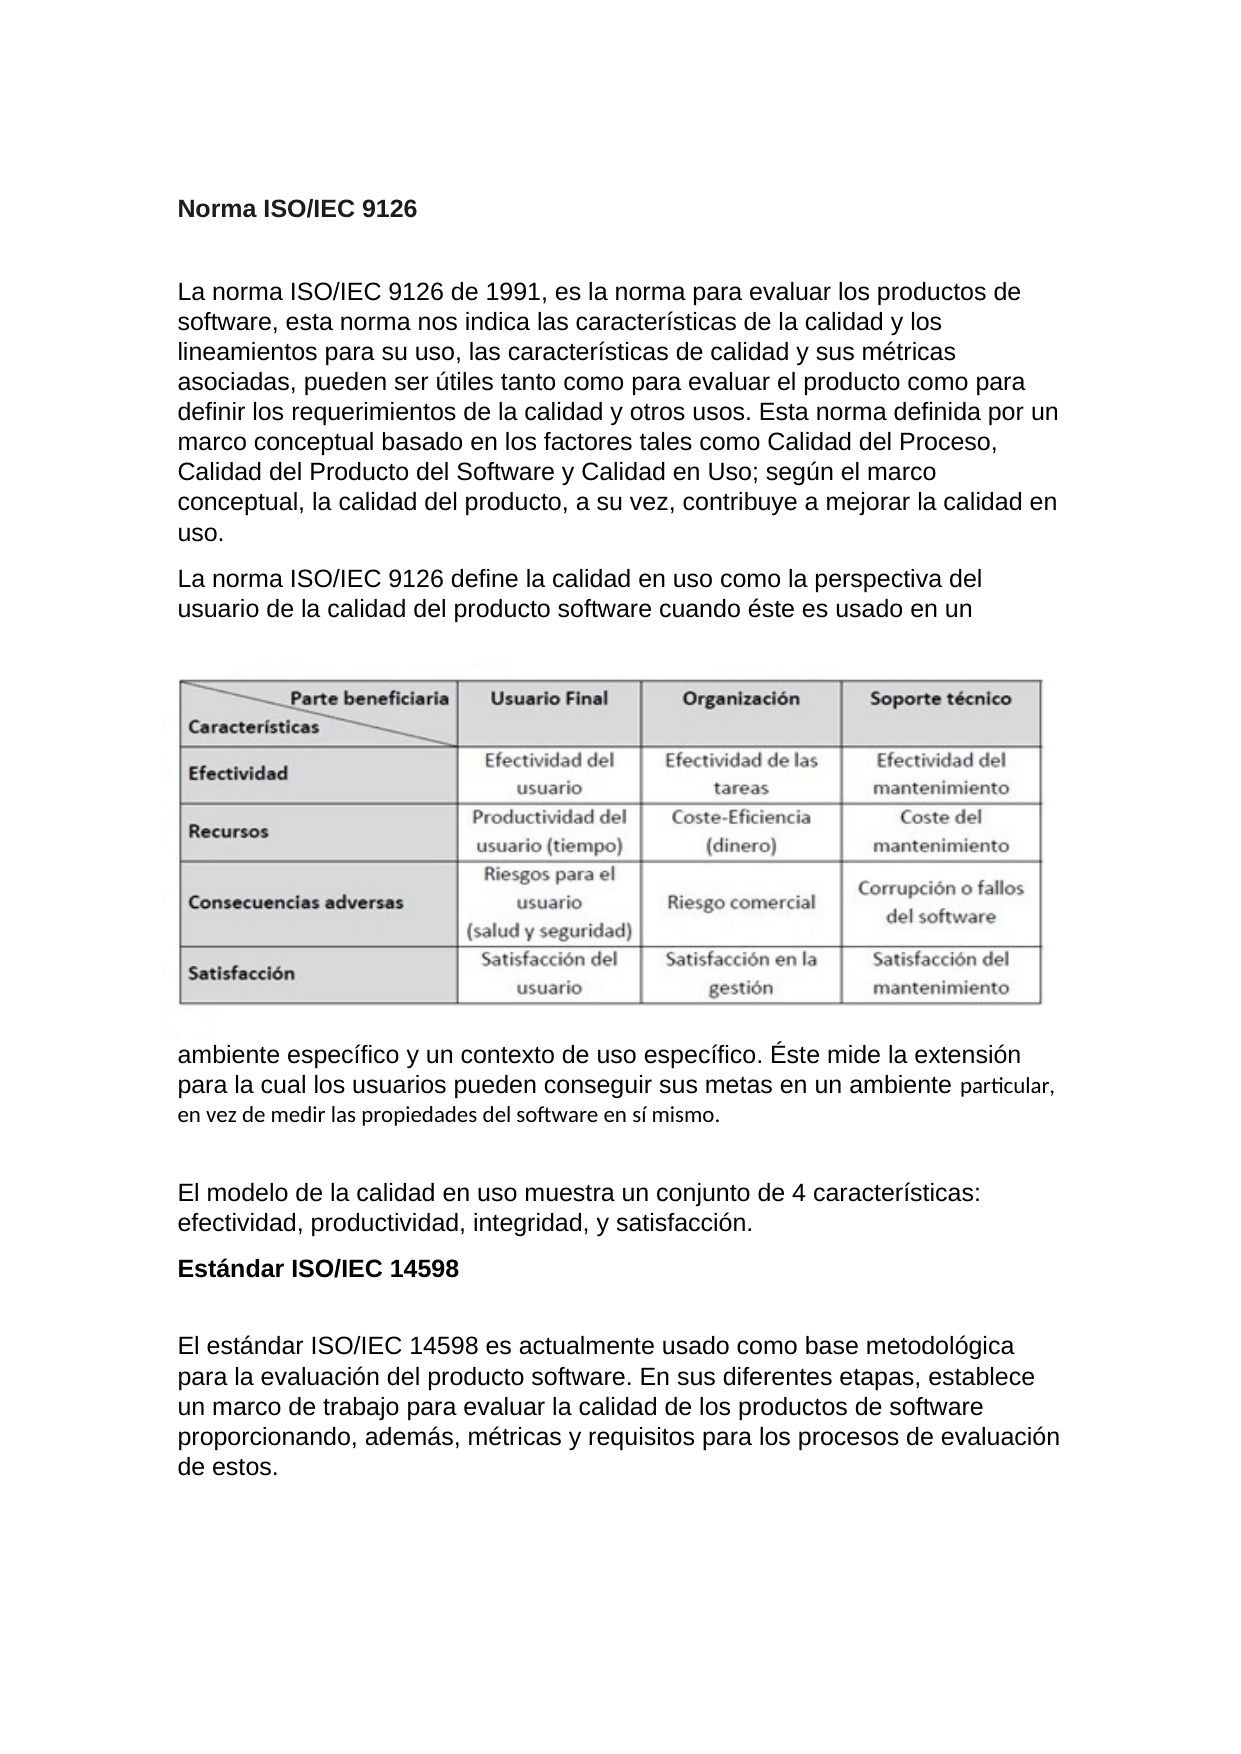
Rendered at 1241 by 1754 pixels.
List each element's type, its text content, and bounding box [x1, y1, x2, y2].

text La norma ISO/IEC 9126 define la calidad en uso como la perspectiva del usuario de la calidad del producto software cuando éste es usado en un [177, 564, 1063, 630]
text ambiente específico y un contexto de uso específico. Éste mide la extensión para la cual los usuarios pueden conseguir sus metas en un ambiente particular, en vez de medir las propiedades del software en sí mismo. [177, 1040, 1063, 1128]
text El estándar ISO/IEC 14598 es actualmente usado como base metodológica para la evaluación del producto software. En sus diferentes etapas, establece un marco de trabajo para evaluar la calidad de los productos de software proporcionando, además, métricas y requisitos para los procesos de evaluación de estos. [177, 1331, 1063, 1481]
text El modelo de la calidad en uso muestra un conjunto de 4 características: efectividad, productividad, integridad, y satisfacción. [177, 1178, 1063, 1236]
subtitle Norma ISO/IEC 9126 [177, 194, 1063, 260]
text La norma ISO/IEC 9126 de 1991, es la norma para evaluar los productos de software, esta norma nos indica las características de la calidad y los lineamientos para su uso, las características de calidad y sus métricas asociadas, pueden ser útiles tanto como para evaluar el producto como para definir los requerimientos de la calidad y otros usos. Esta norma definida por un marco conceptual basado en los factores tales como Calidad del Proceso, Calidad del Producto del Software y Calidad en Uso; según el marco conceptual, la calidad del producto, a su vez, contribuye a mejorar la calidad en uso. [177, 277, 1063, 546]
text Estándar ISO/IEC 14598 [177, 1254, 1063, 1313]
